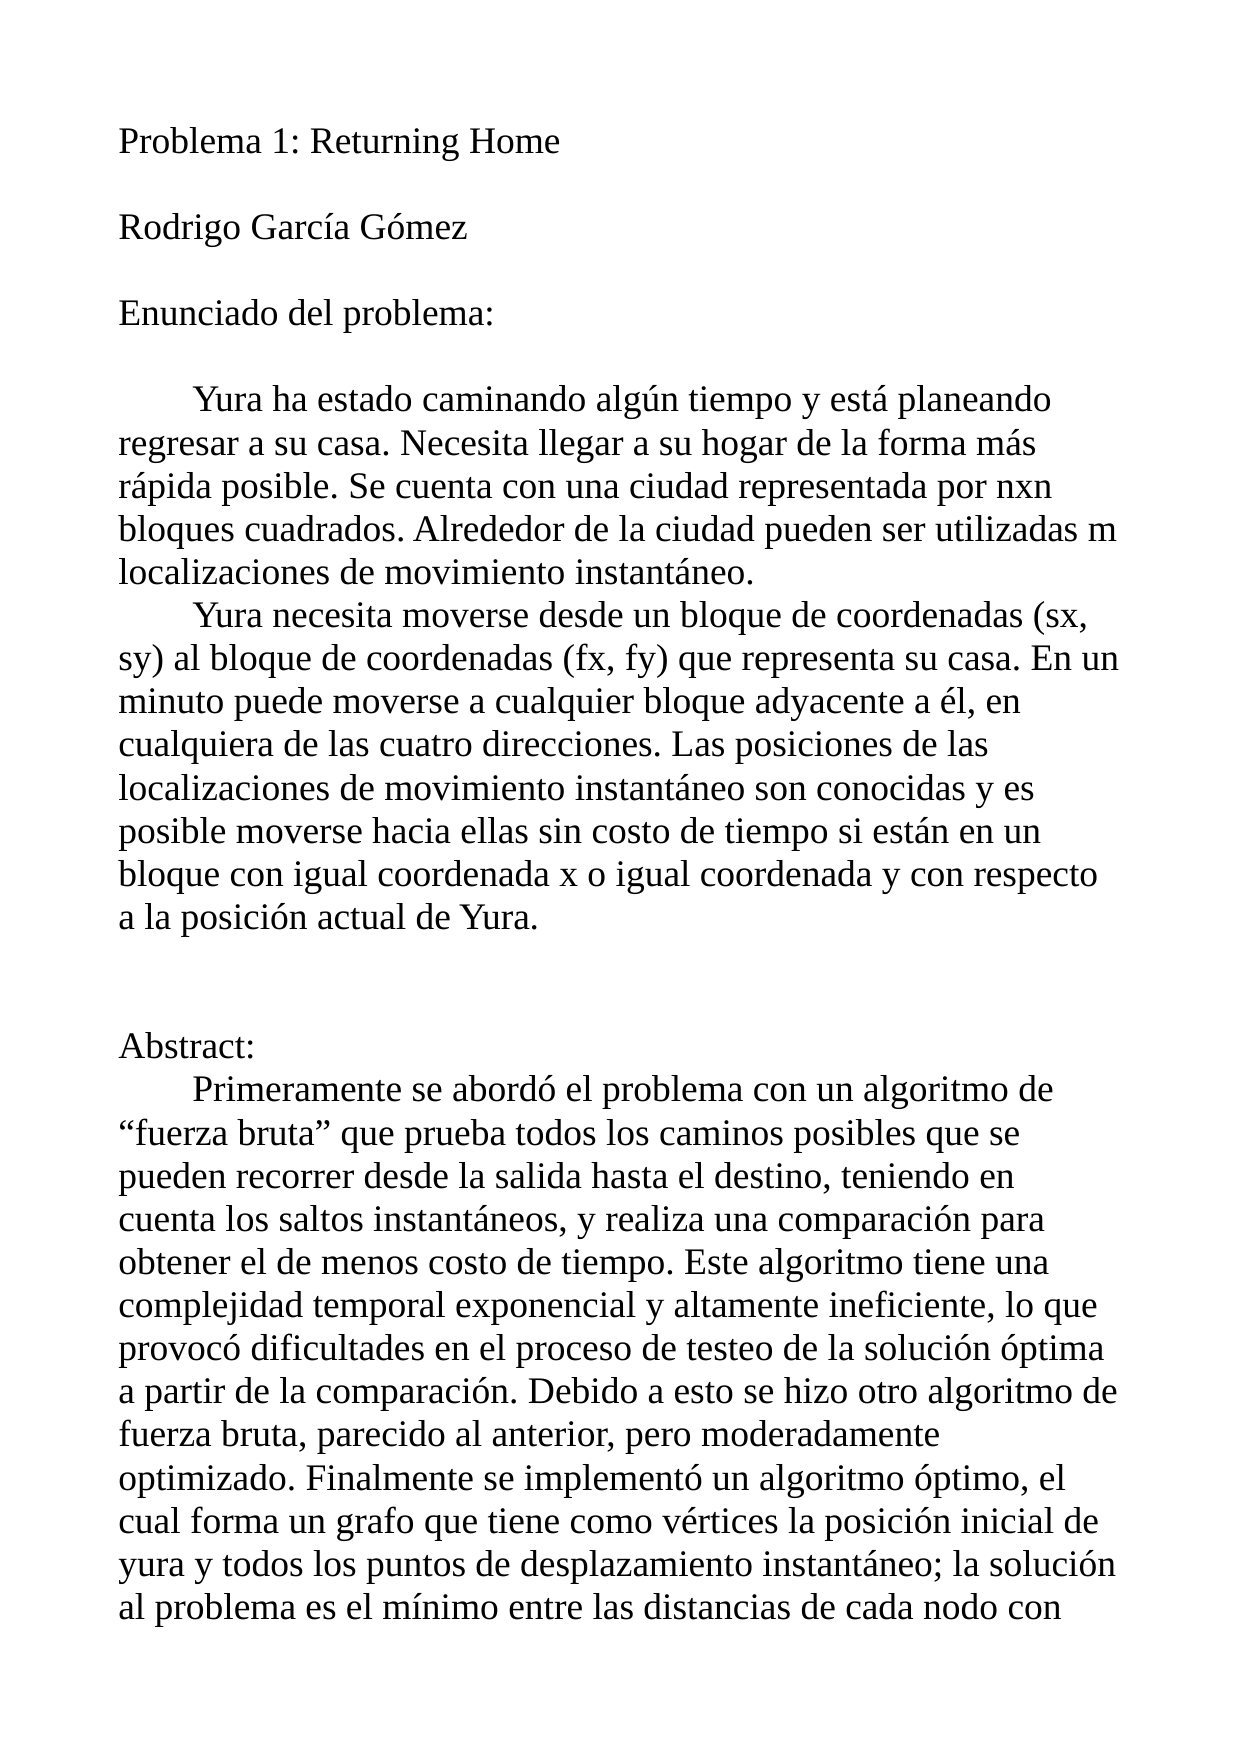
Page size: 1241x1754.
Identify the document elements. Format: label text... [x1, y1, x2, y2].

text Problema 1: Returning Home [118, 118, 1122, 161]
text Rodrigo García Gómez [118, 204, 1122, 247]
text Yura ha estado caminando algún tiempo y está planeando regresar a su casa. Necesita llegar a su hogar de la forma más rápida posible. Se cuenta con una ciudad representada por nxn bloques cuadrados. Alrededor de la ciudad pueden ser utilizadas m localizaciones de movimiento instantáneo. [118, 377, 1122, 592]
text Primeramente se abordó el problema con un algoritmo de “fuerza bruta” que prueba todos los caminos posibles que se pueden recorrer desde la salida hasta el destino, teniendo en cuenta los saltos instantáneos, y realiza una comparación para obtener el de menos costo de tiempo. Este algoritmo tiene una complejidad temporal exponencial y altamente ineficiente, lo que provocó dificultades en el proceso de testeo de la solución óptima a partir de la comparación. Debido a esto se hizo otro algoritmo de fuerza bruta, parecido al anterior, pero moderadamente optimizado. Finalmente se implementó un algoritmo óptimo, el cual forma un grafo que tiene como vértices la posición inicial de yura y todos los puntos de desplazamiento instantáneo; la solución al problema es el mínimo entre las distancias de cada nodo con [118, 1067, 1122, 1627]
text Enunciado del problema: [118, 291, 1122, 334]
text Abstract: [118, 1024, 1122, 1067]
text Yura necesita moverse desde un bloque de coordenadas (sx, sy) al bloque de coordenadas (fx, fy) que representa su casa. En un minuto puede moverse a cualquier bloque adyacente a él, en cualquiera de las cuatro direcciones. Las posiciones de las localizaciones de movimiento instantáneo son conocidas y es posible moverse hacia ellas sin costo de tiempo si están en un bloque con igual coordenada x o igual coordenada y con respecto a la posición actual de Yura. [118, 592, 1122, 937]
